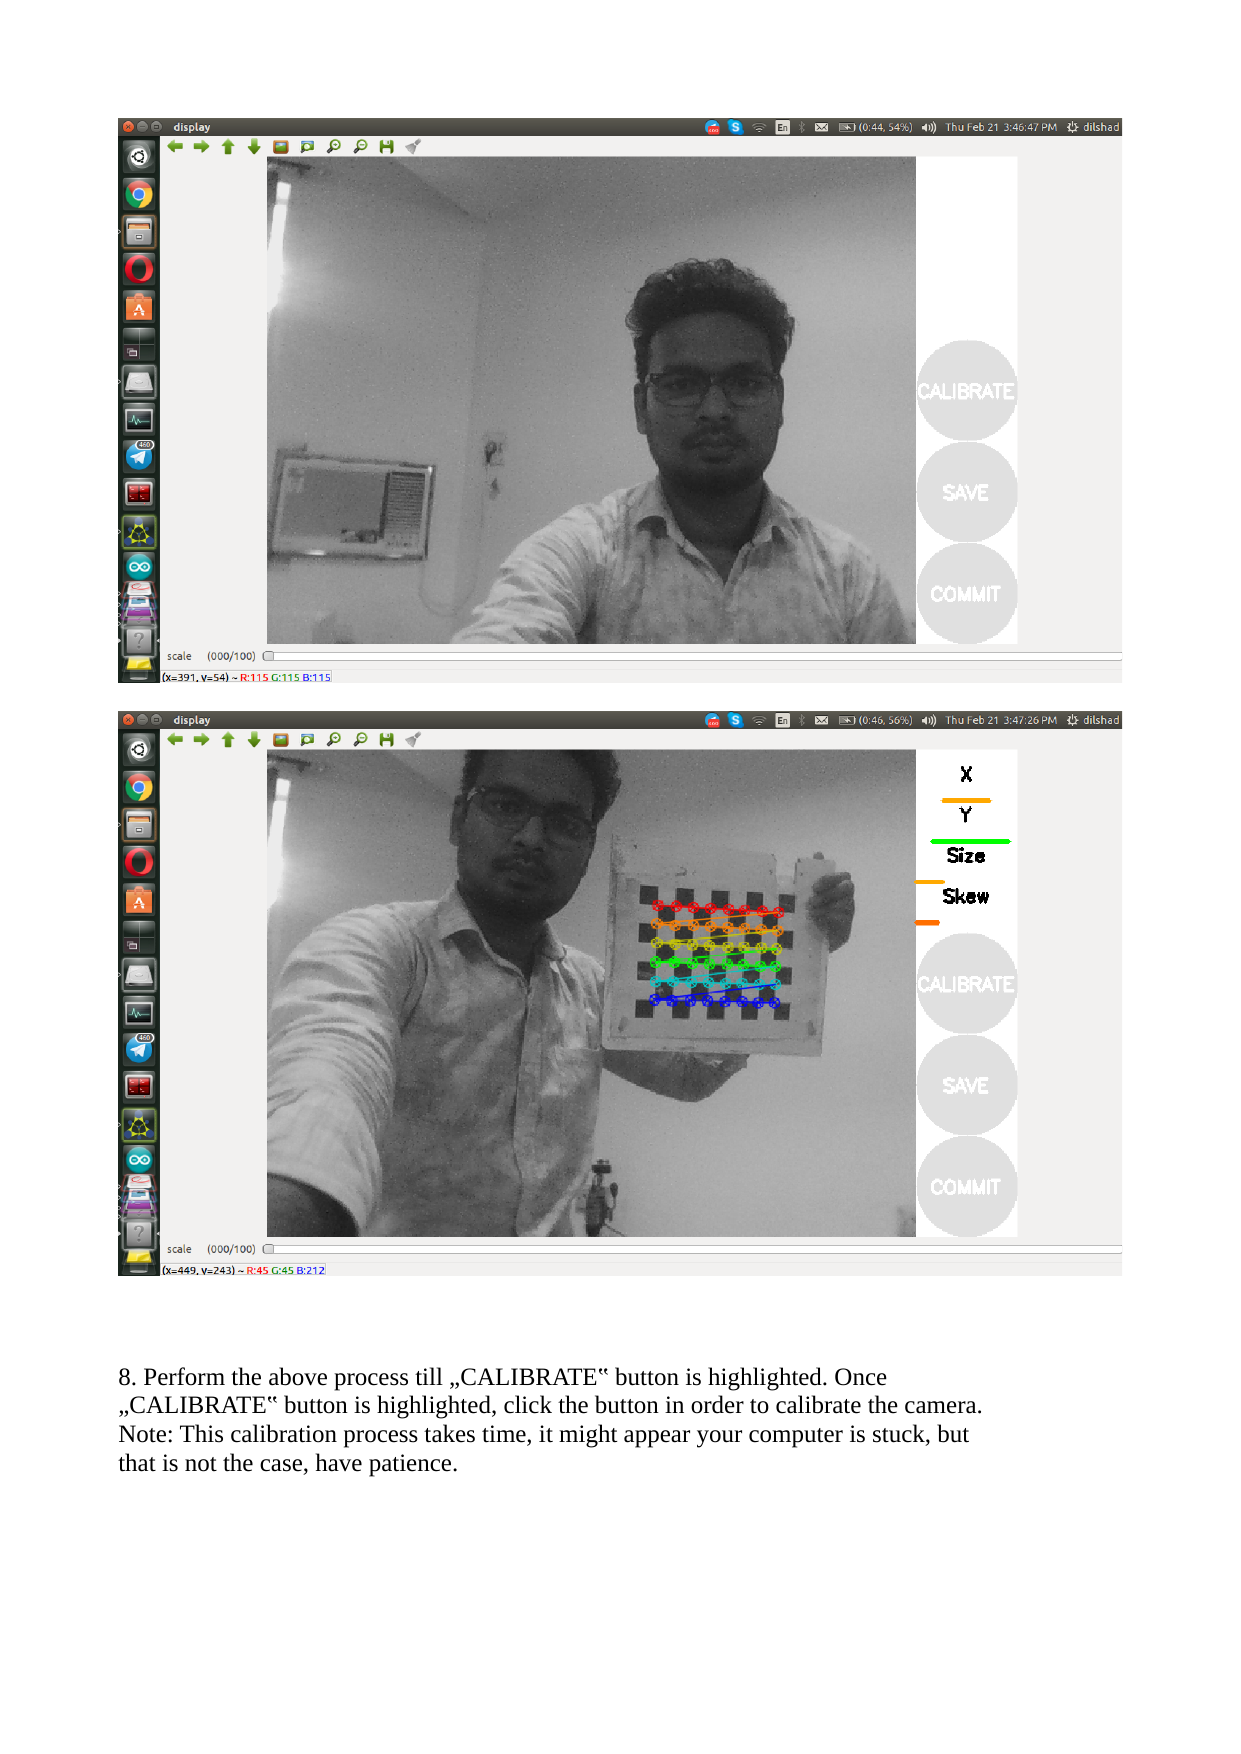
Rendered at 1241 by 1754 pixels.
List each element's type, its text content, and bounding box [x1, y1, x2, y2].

text „CALIBRATE‟ button is highlighted, click the button in order to calibrate the camera. [118, 1391, 1122, 1419]
text Note: This calibration process takes time, it might appear your computer is stuck, but [118, 1419, 1122, 1448]
picture [118, 118, 1123, 683]
picture [118, 711, 1123, 1276]
text 8. Perform the above process till „CALIBRATE‟ button is highlighted. Once [118, 1362, 1122, 1391]
text that is not the case, have patience. [118, 1448, 1122, 1477]
